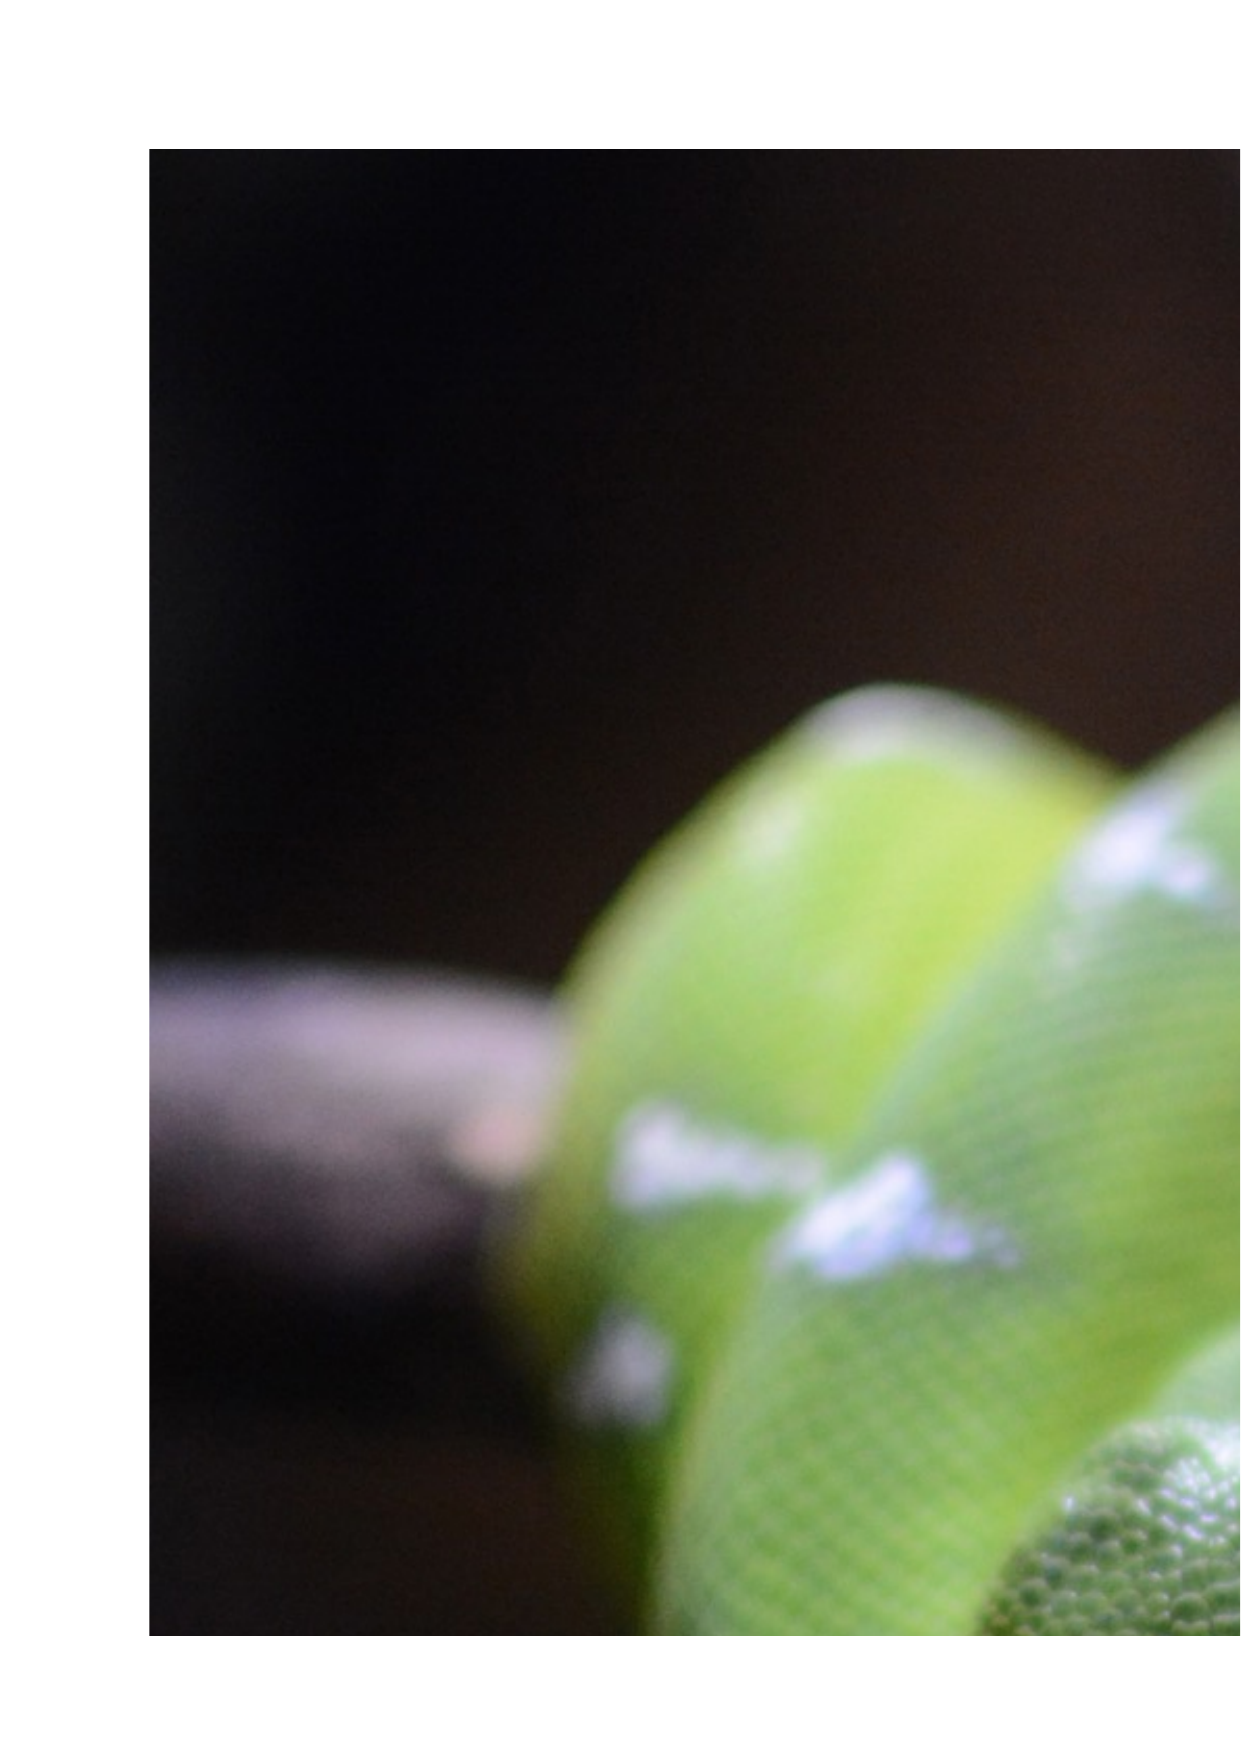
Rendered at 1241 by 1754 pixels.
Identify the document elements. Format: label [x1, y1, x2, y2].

picture [149, 149, 1241, 1636]
